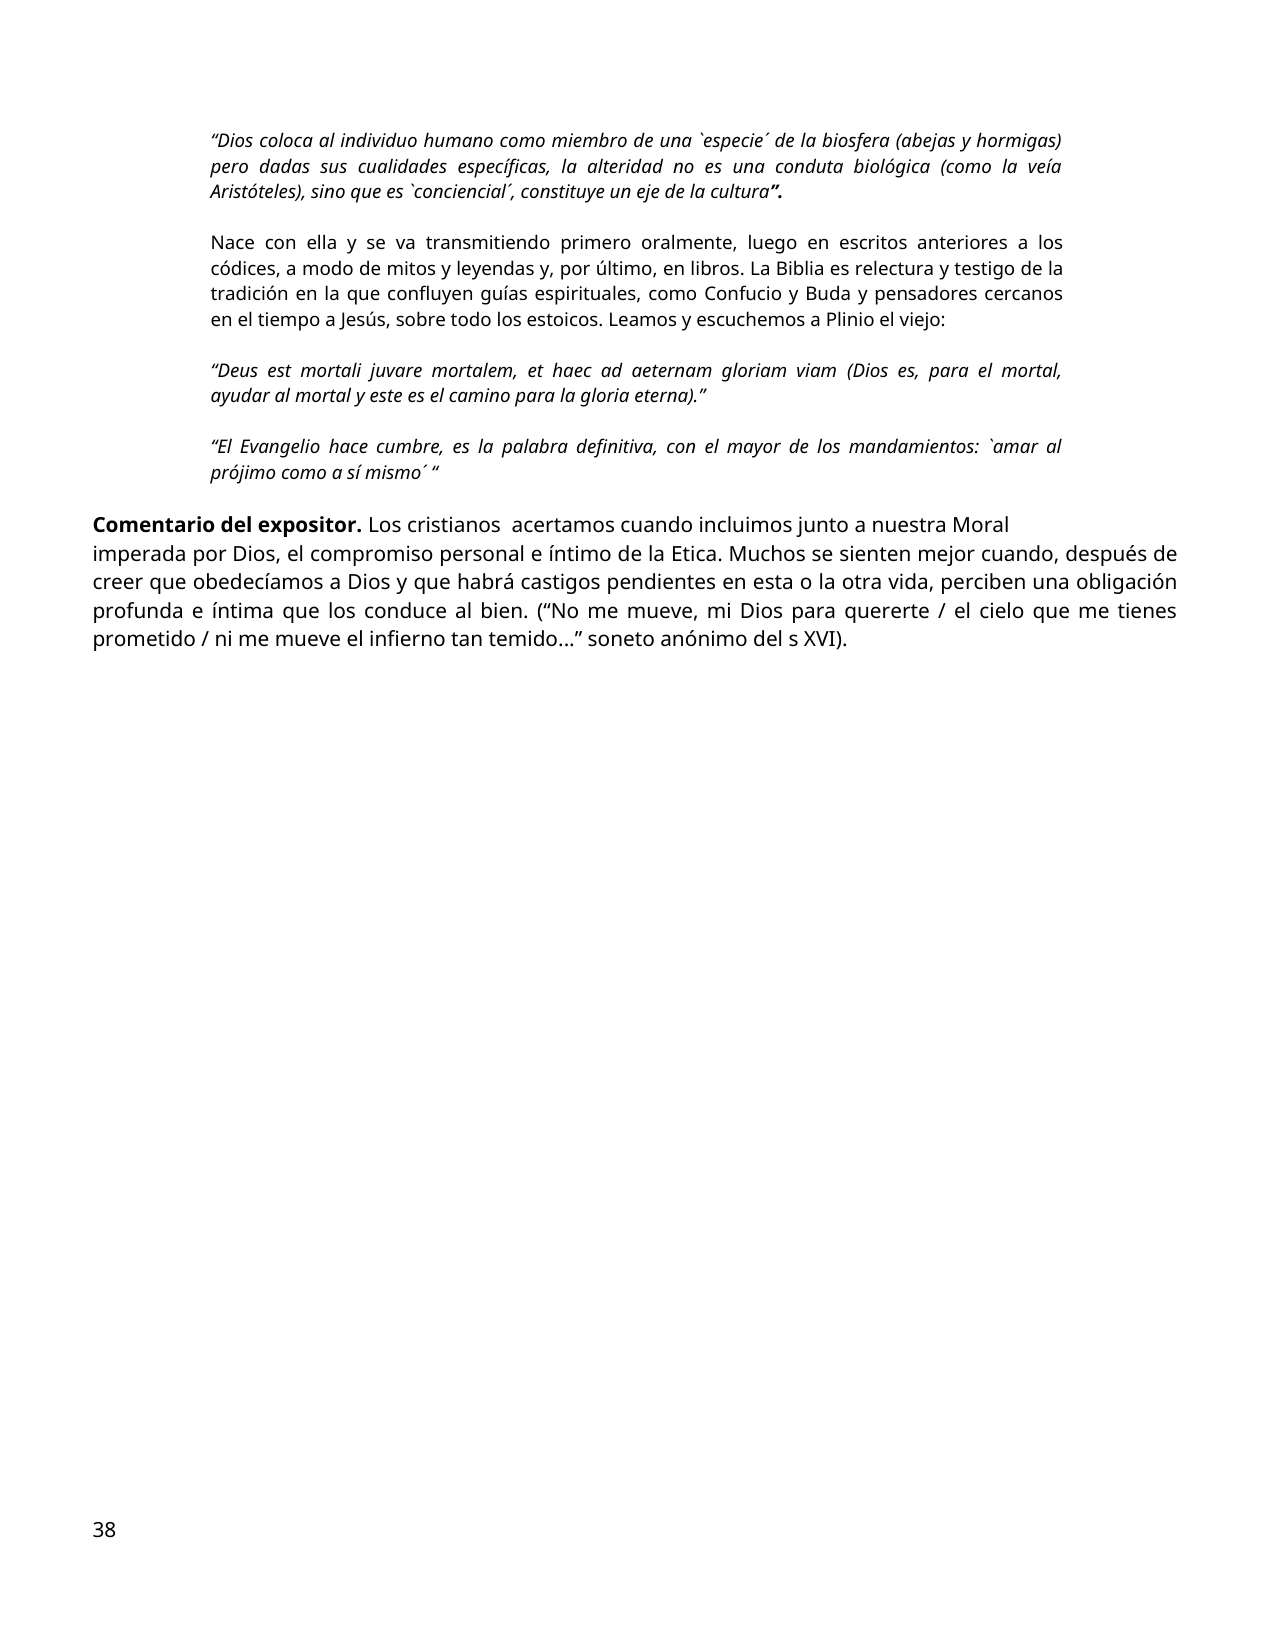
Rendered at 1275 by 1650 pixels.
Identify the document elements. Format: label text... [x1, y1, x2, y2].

text Nace con ella y se va transmitiendo primero oralmente, luego en escritos anteriores a los códices, a modo de mitos y leyendas y, por último, en libros. La Biblia es relectura y testigo de la tradición en la que confluyen guías espirituales, como Confucio y Buda y pensadores cercanos en el tiempo a Jesús, sobre todo los estoicos. Leamos y escuchemos a Plinio el viejo: [210, 230, 1064, 332]
text imperada por Dios, el compromiso personal e íntimo de la Etica. Muchos se sienten mejor cuando, después de creer que obedecíamos a Dios y que habrá castigos pendientes en esta o la otra vida, perciben una obligación profunda e íntima que los conduce al bien. (“No me mueve, mi Dios para quererte / el cielo que me tienes prometido / ni me mueve el infierno tan temido...” soneto anónimo del s XVI). [92, 539, 1180, 653]
text “Deus est mortali juvare mortalem, et haec ad aeternam gloriam viam (Dios es, para el mortal, ayudar al mortal y este es el camino para la gloria eterna).” [210, 357, 1064, 408]
text Comentario del expositor. Los cristianos acertamos cuando incluimos junto a nuestra Moral [92, 510, 1180, 539]
text “Dios coloca al individuo humano como miembro de una `especie´ de la biosfera (abejas y hormigas) pero dadas sus cualidades específicas, la alteridad no es una conduta biológica (como la veía Aristóteles), sino que es `conciencial´, constituye un eje de la cultura”. [210, 128, 1064, 204]
text “El Evangelio hace cumbre, es la palabra definitiva, con el mayor de los mandamientos: `amar al prójimo como a sí mismo´ “ [210, 434, 1064, 485]
